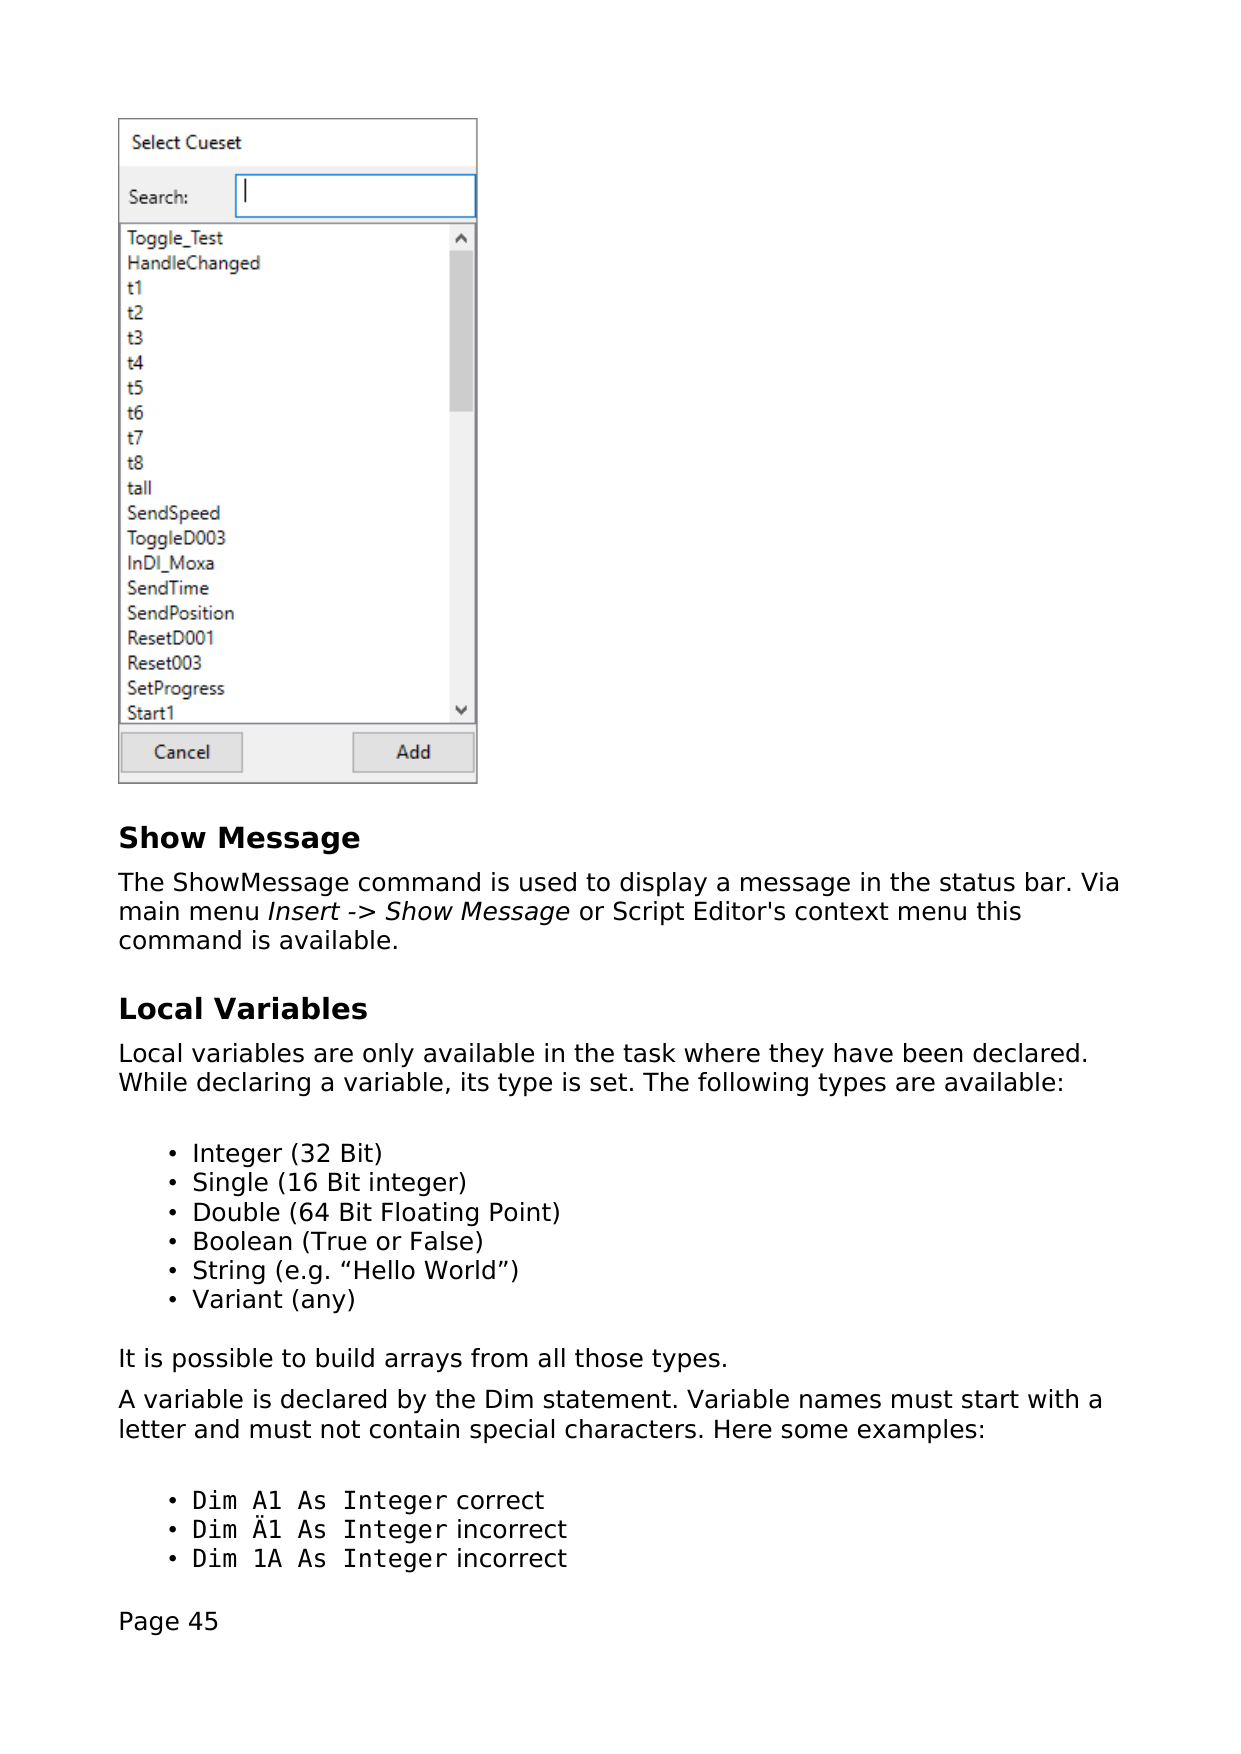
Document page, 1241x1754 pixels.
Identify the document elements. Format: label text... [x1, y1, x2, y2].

list Single (16 Bit integer) [177, 1169, 1122, 1198]
text Local variables are only available in the task where they have been declared. While declaring a variable, its type is set. The following types are available: [118, 1039, 1122, 1097]
picture [118, 118, 478, 784]
list Double (64 Bit Floating Point) [177, 1198, 1122, 1227]
list Integer (32 Bit) [177, 1139, 1122, 1169]
subtitle Show Message [118, 821, 1122, 855]
list Variant (any) [177, 1285, 1122, 1314]
text The ShowMessage command is used to display a message in the status bar. Via main menu Insert -> Show Message or Script Editor's context menu this command is available. [118, 868, 1122, 955]
subtitle Local Variables [118, 993, 1122, 1027]
list String (e.g. “Hello World”) [177, 1256, 1122, 1285]
text It is possible to build arrays from all those types. [118, 1344, 1122, 1373]
list Dim Ä1 As Integer incorrect [177, 1515, 1122, 1544]
list Dim A1 As Integer correct [177, 1486, 1122, 1515]
list Dim 1A As Integer incorrect [177, 1544, 1122, 1573]
text A variable is declared by the Dim statement. Variable names must start with a letter and must not contain special characters. Here some examples: [118, 1386, 1122, 1444]
list Boolean (True or False) [177, 1227, 1122, 1256]
